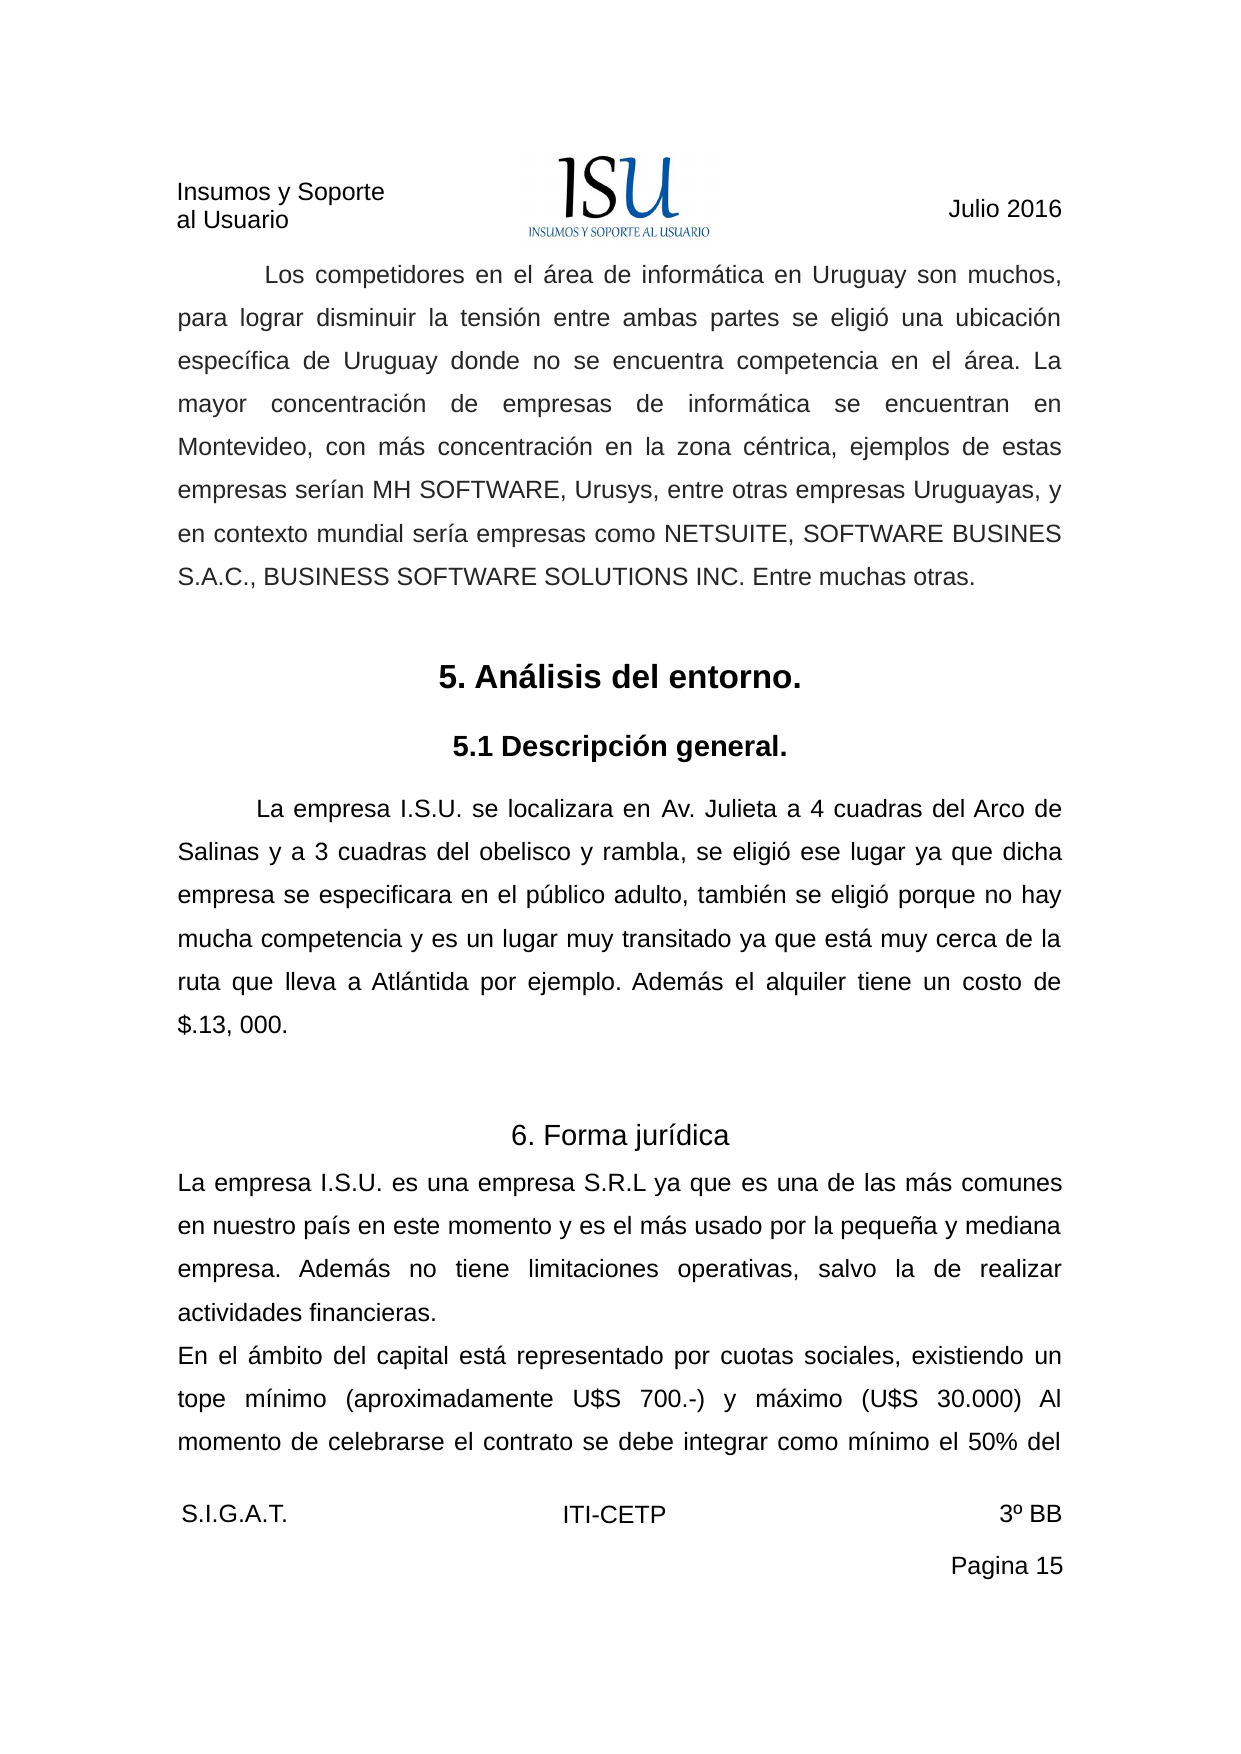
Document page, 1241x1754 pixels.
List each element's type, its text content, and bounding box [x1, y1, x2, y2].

text Los competidores en el área de informática en Uruguay son muchos, para lograr disminuir la tensión entre ambas partes se eligió una ubicación específica de Uruguay donde no se encuentra competencia en el área. La mayor concentración de empresas de informática se encuentran en Montevideo, con más concentración en la zona céntrica, ejemplos de estas empresas serían MH SOFTWARE, Urusys, entre otras empresas Uruguayas, y en contexto mundial sería empresas como NETSUITE, SOFTWARE BUSINES S.A.C., BUSINESS SOFTWARE SOLUTIONS INC. Entre muchas otras. [177, 260, 1063, 590]
text 5. Análisis del entorno. [177, 657, 1063, 696]
text En el ámbito del capital está representado por cuotas sociales, existiendo un tope mínimo (aproximadamente U$S 700.-) y máximo (U$S 30.000) Al momento de celebrarse el contrato se debe integrar como mínimo el 50% del [177, 1341, 1063, 1456]
text 5.1 Descripción general. [177, 729, 1063, 763]
text 6. Forma jurídica [177, 1118, 1063, 1151]
text La empresa I.S.U. se localizara en Av. Julieta a 4 cuadras del Arco de Salinas y a 3 cuadras del obelisco y rambla, se eligió ese lugar ya que dicha empresa se especificara en el público adulto, también se eligió porque no hay mucha competencia y es un lugar muy transitado ya que está muy cerca de la ruta que lleva a Atlántida por ejemplo. Además el alquiler tiene un costo de $.13, 000. [177, 794, 1063, 1039]
text La empresa I.S.U. es una empresa S.R.L ya que es una de las más comunes en nuestro país en este momento y es el más usado por la pequeña y mediana empresa. Además no tiene limitaciones operativas, salvo la de realizar actividades financieras. [177, 1168, 1063, 1326]
